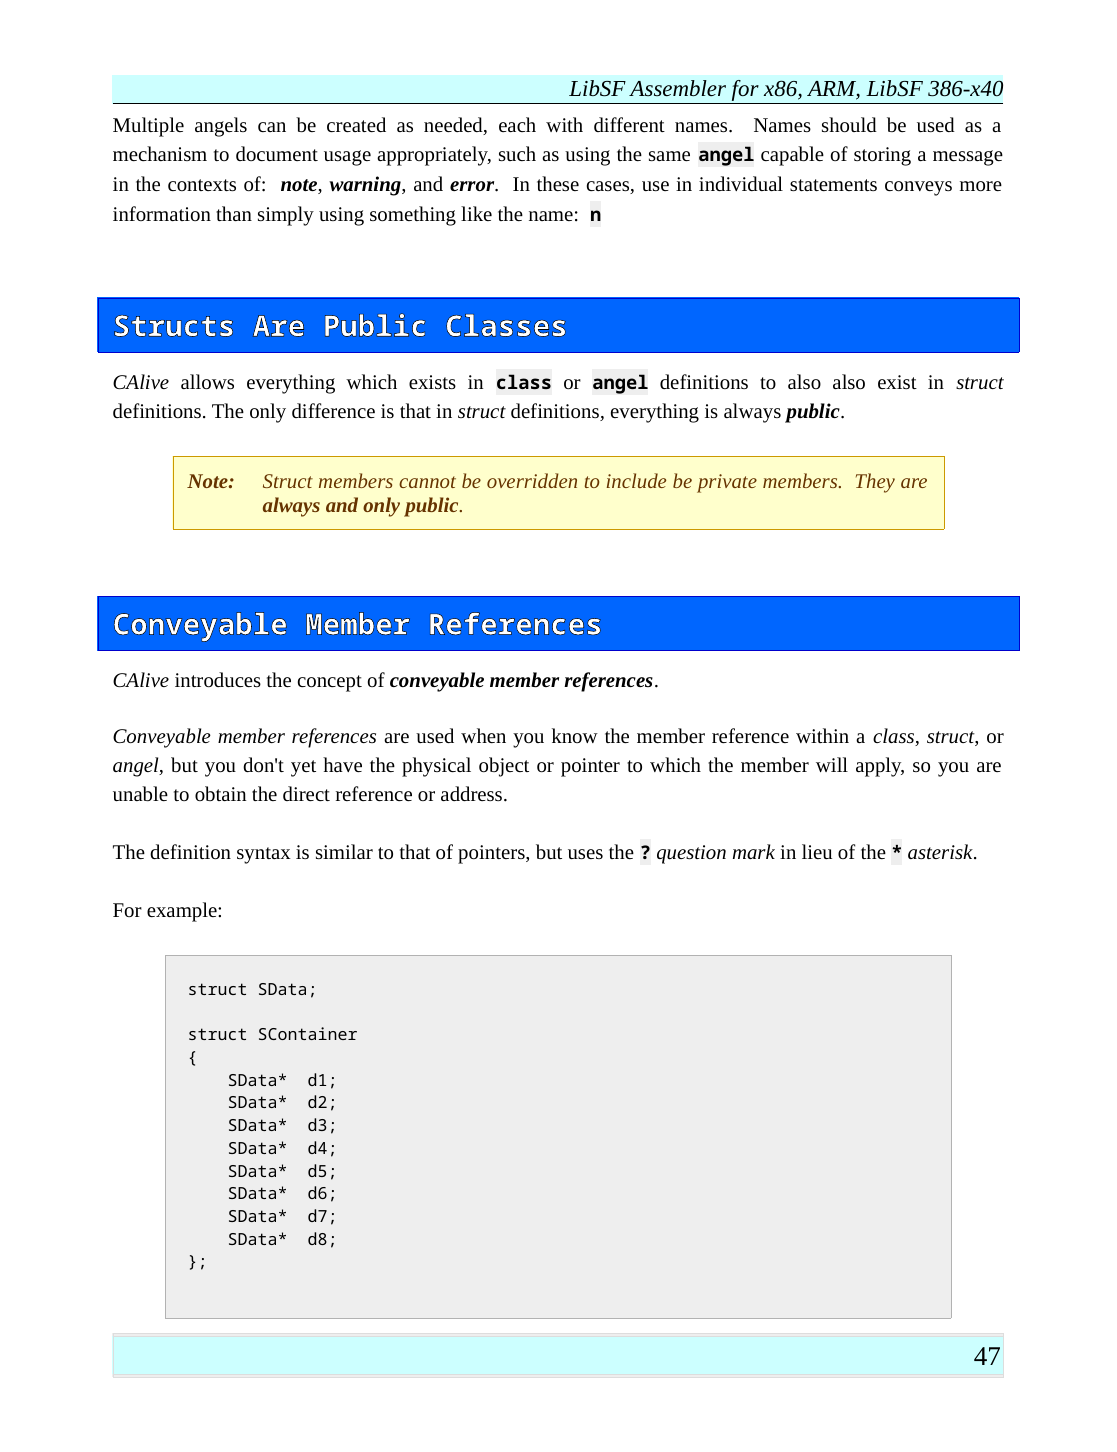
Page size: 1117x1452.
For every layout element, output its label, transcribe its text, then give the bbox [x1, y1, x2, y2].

text Multiple angels can be created as needed, each with different names. Names should be used as a mechanism to document usage appropriately, such as using the same angel capable of storing a message in the contexts of: note, warning, and error. In these cases, use in individual statements conveys more information than simply using something like the name: n [112, 112, 1003, 227]
text struct SData; struct SContainer { SData* d1; SData* d2; SData* d3; SData* d4; SData* d5; SData* d6; SData* d7; SData* d8; }; [166, 956, 951, 1318]
subtitle Conveyable Member References [99, 597, 1019, 650]
text CAlive introduces the concept of conveyable member references. [112, 667, 1003, 692]
text Conveyable member references are used when you know the member reference within a class, struct, or angel, but you don't yet have the physical object or pointer to which the member will apply, so you are unable to obtain the direct reference or address. [112, 724, 1003, 806]
text CAlive allows everything which exists in class or angel definitions to also also exist in struct definitions. The only difference is that in struct definitions, everything is always public. [112, 369, 1003, 423]
text Note: Struct members cannot be overridden to include be private members. They are always and only public. [174, 457, 944, 529]
text The definition syntax is similar to that of pointers, but uses the ? question mark in lieu of the * asterisk. [112, 839, 1003, 865]
text For example: [112, 898, 1003, 922]
subtitle Structs Are Public Classes [99, 299, 1019, 352]
